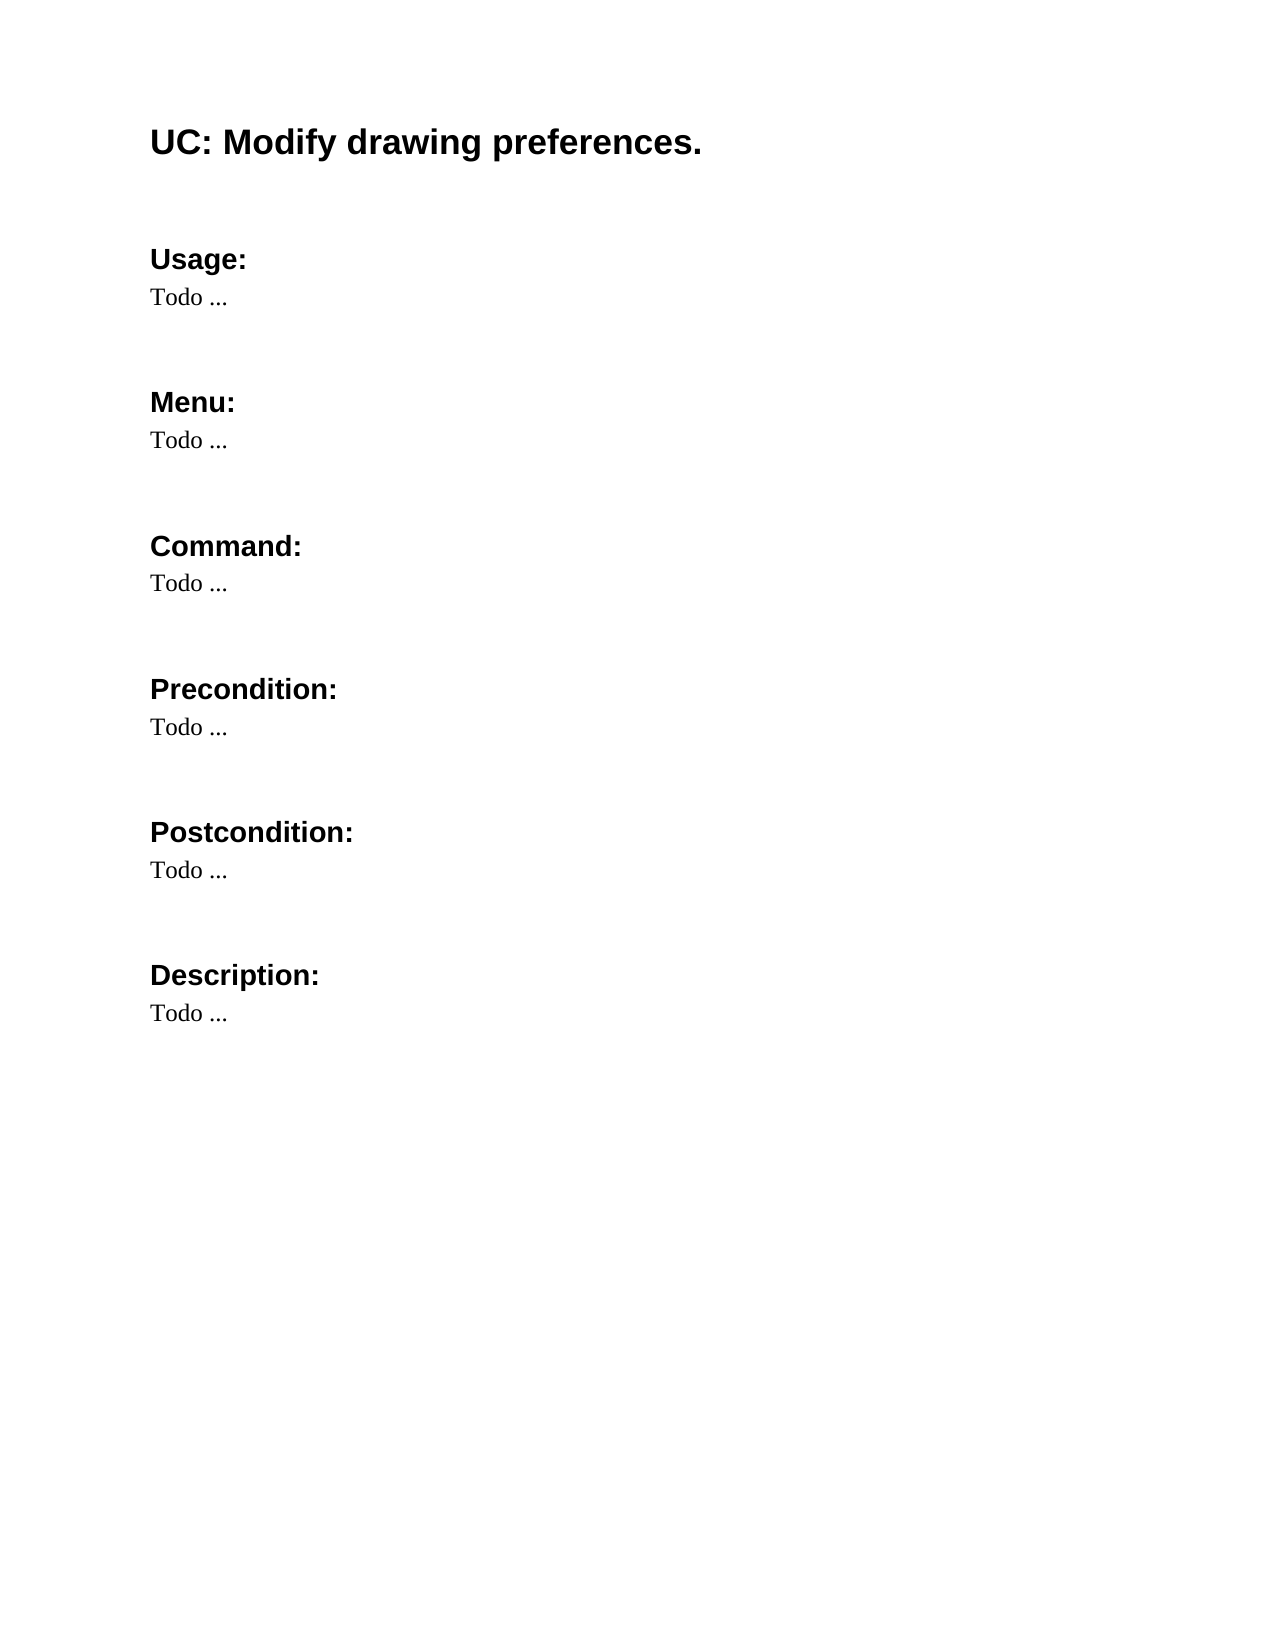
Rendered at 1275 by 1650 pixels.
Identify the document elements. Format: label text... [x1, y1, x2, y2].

subtitle Usage: [150, 242, 1125, 276]
subtitle Command: [150, 529, 1125, 562]
subtitle Menu: [150, 386, 1125, 419]
text Todo ... [150, 998, 1125, 1027]
subtitle Precondition: [150, 672, 1125, 705]
subtitle UC: Modify drawing preferences. [150, 121, 1125, 162]
text Todo ... [150, 855, 1125, 883]
subtitle Postcondition: [150, 815, 1125, 848]
text Todo ... [150, 568, 1125, 597]
text Todo ... [150, 712, 1125, 740]
subtitle Description: [150, 958, 1125, 992]
text Todo ... [150, 282, 1125, 311]
text Todo ... [150, 425, 1125, 454]
